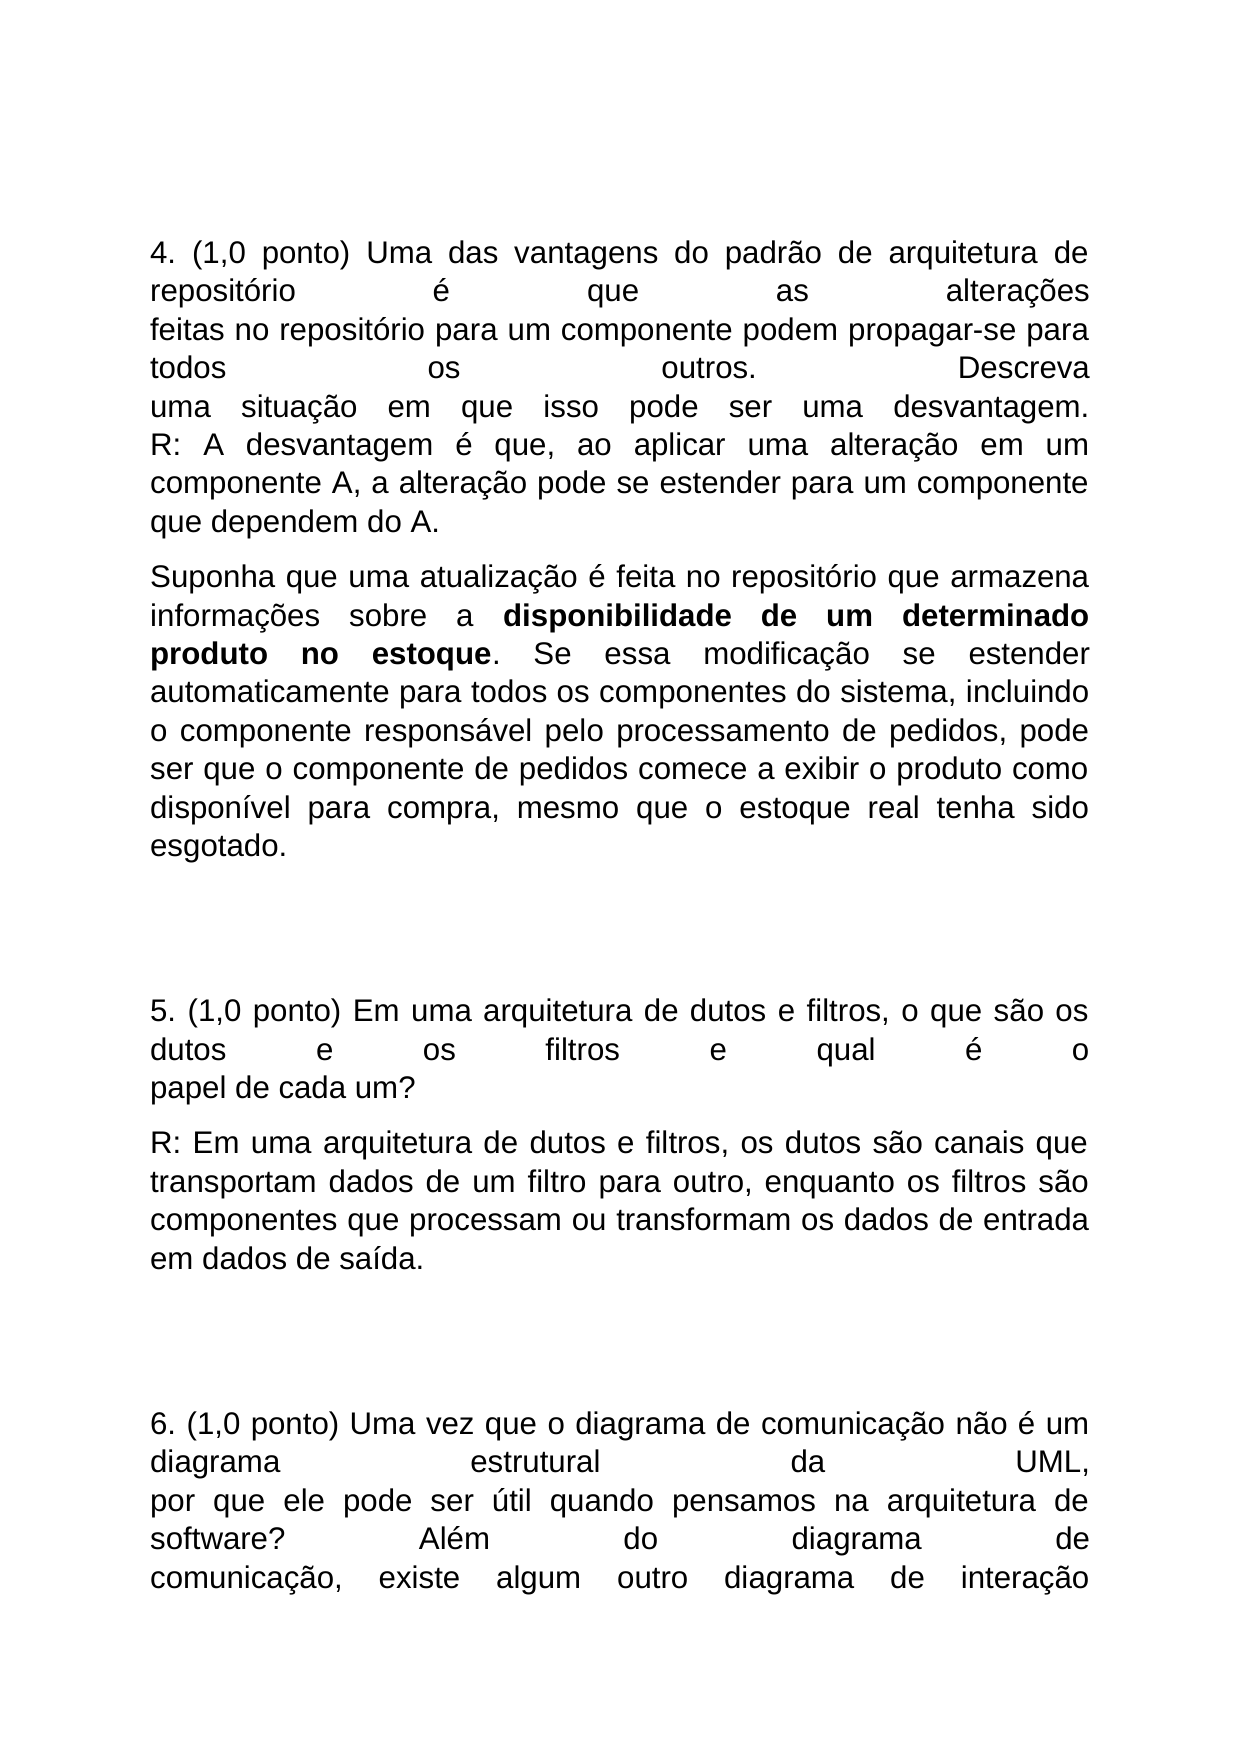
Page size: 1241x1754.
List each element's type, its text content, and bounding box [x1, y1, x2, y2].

text R: Em uma arquitetura de dutos e filtros, os dutos são canais que transportam dados de um filtro para outro, enquanto os filtros são componentes que processam ou transformam os dados de entrada em dados de saída. [150, 1124, 1090, 1276]
text 5. (1,0 ponto) Em uma arquitetura de dutos e filtros, o que são os dutos e os filtros e qual é o papel de cada um? [150, 992, 1090, 1105]
text 6. (1,0 ponto) Uma vez que o diagrama de comunicação não é um diagrama estrutural da UML, por que ele pode ser útil quando pensamos na arquitetura de software? Além do diagrama de comunicação, existe algum outro diagrama de interação [150, 1405, 1090, 1595]
text Suponha que uma atualização é feita no repositório que armazena informações sobre a disponibilidade de um determinado produto no estoque. Se essa modificação se estender automaticamente para todos os componentes do sistema, incluindo o componente responsável pelo processamento de pedidos, pode ser que o componente de pedidos comece a exibir o produto como disponível para compra, mesmo que o estoque real tenha sido esgotado. [150, 558, 1090, 863]
text 4. (1,0 ponto) Uma das vantagens do padrão de arquitetura de repositório é que as alterações feitas no repositório para um componente podem propagar-se para todos os outros. Descreva uma situação em que isso pode ser uma desvantagem. R: A desvantagem é que, ao aplicar uma alteração em um componente A, a alteração pode se estender para um componente que dependem do A. [150, 205, 1090, 539]
